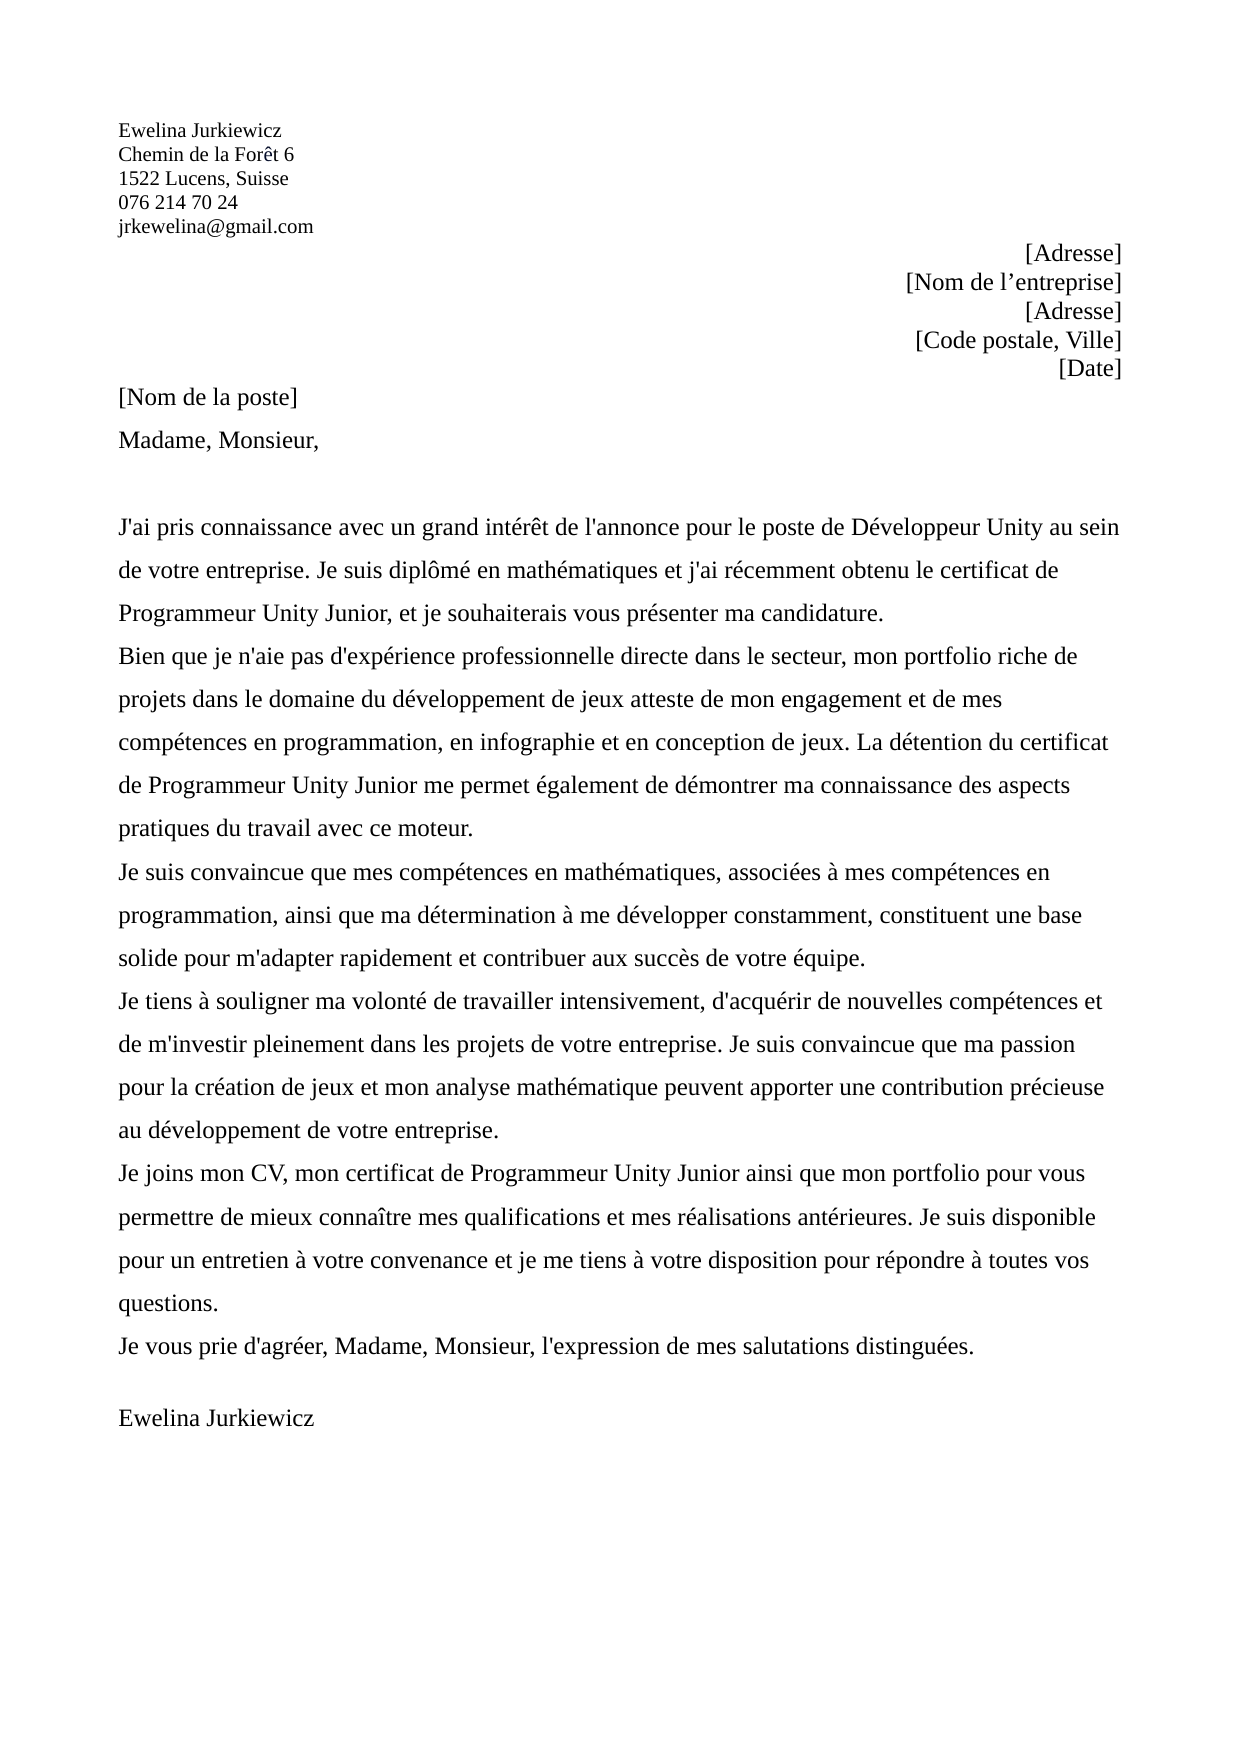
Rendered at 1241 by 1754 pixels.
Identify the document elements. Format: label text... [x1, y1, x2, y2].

list 076 214 70 24 [118, 190, 1122, 214]
list Ewelina Jurkiewicz [118, 1403, 1122, 1432]
list jrkewelina@gmail.com [118, 214, 1122, 238]
list Je tiens à souligner ma volonté de travailler intensivement, d'acquérir de nouvelles compétences et de m'investir pleinement dans les projets de votre entreprise. Je suis convaincue que ma passion pour la création de jeux et mon analyse mathématique peuvent apporter une contribution précieuse au développement de votre entreprise. [118, 986, 1122, 1144]
list Je suis convaincue que mes compétences en mathématiques, associées à mes compétences en programmation, ainsi que ma détermination à me développer constamment, constituent une base solide pour m'adapter rapidement et contribuer aux succès de votre équipe. [118, 857, 1122, 972]
list [Adresse] [118, 238, 1122, 267]
list Chemin de la Forêt 6 [118, 142, 1122, 166]
list Je vous prie d'agréer, Madame, Monsieur, l'expression de mes salutations distinguées. [118, 1331, 1122, 1360]
list [Code postale, Ville] [118, 325, 1122, 353]
list Je joins mon CV, mon certificat de Programmeur Unity Junior ainsi que mon portfolio pour vous permettre de mieux connaître mes qualifications et mes réalisations antérieures. Je suis disponible pour un entretien à votre convenance et je me tiens à votre disposition pour répondre à toutes vos questions. [118, 1158, 1122, 1317]
list Madame, Monsieur, [118, 425, 1122, 454]
list [Adresse] [118, 296, 1122, 325]
list J'ai pris connaissance avec un grand intérêt de l'annonce pour le poste de Développeur Unity au sein de votre entreprise. Je suis diplômé en mathématiques et j'ai récemment obtenu le certificat de Programmeur Unity Junior, et je souhaiterais vous présenter ma candidature. [118, 512, 1122, 627]
list Bien que je n'aie pas d'expérience professionnelle directe dans le secteur, mon portfolio riche de projets dans le domaine du développement de jeux atteste de mon engagement et de mes compétences en programmation, en infographie et en conception de jeux. La détention du certificat de Programmeur Unity Junior me permet également de démontrer ma connaissance des aspects pratiques du travail avec ce moteur. [118, 641, 1122, 842]
list [Nom de la poste] [118, 382, 1122, 411]
list 1522 Lucens, Suisse [118, 166, 1122, 190]
list [Nom de l’entreprise] [118, 267, 1122, 296]
list Ewelina Jurkiewicz [118, 118, 1122, 142]
list [Date] [118, 353, 1122, 382]
